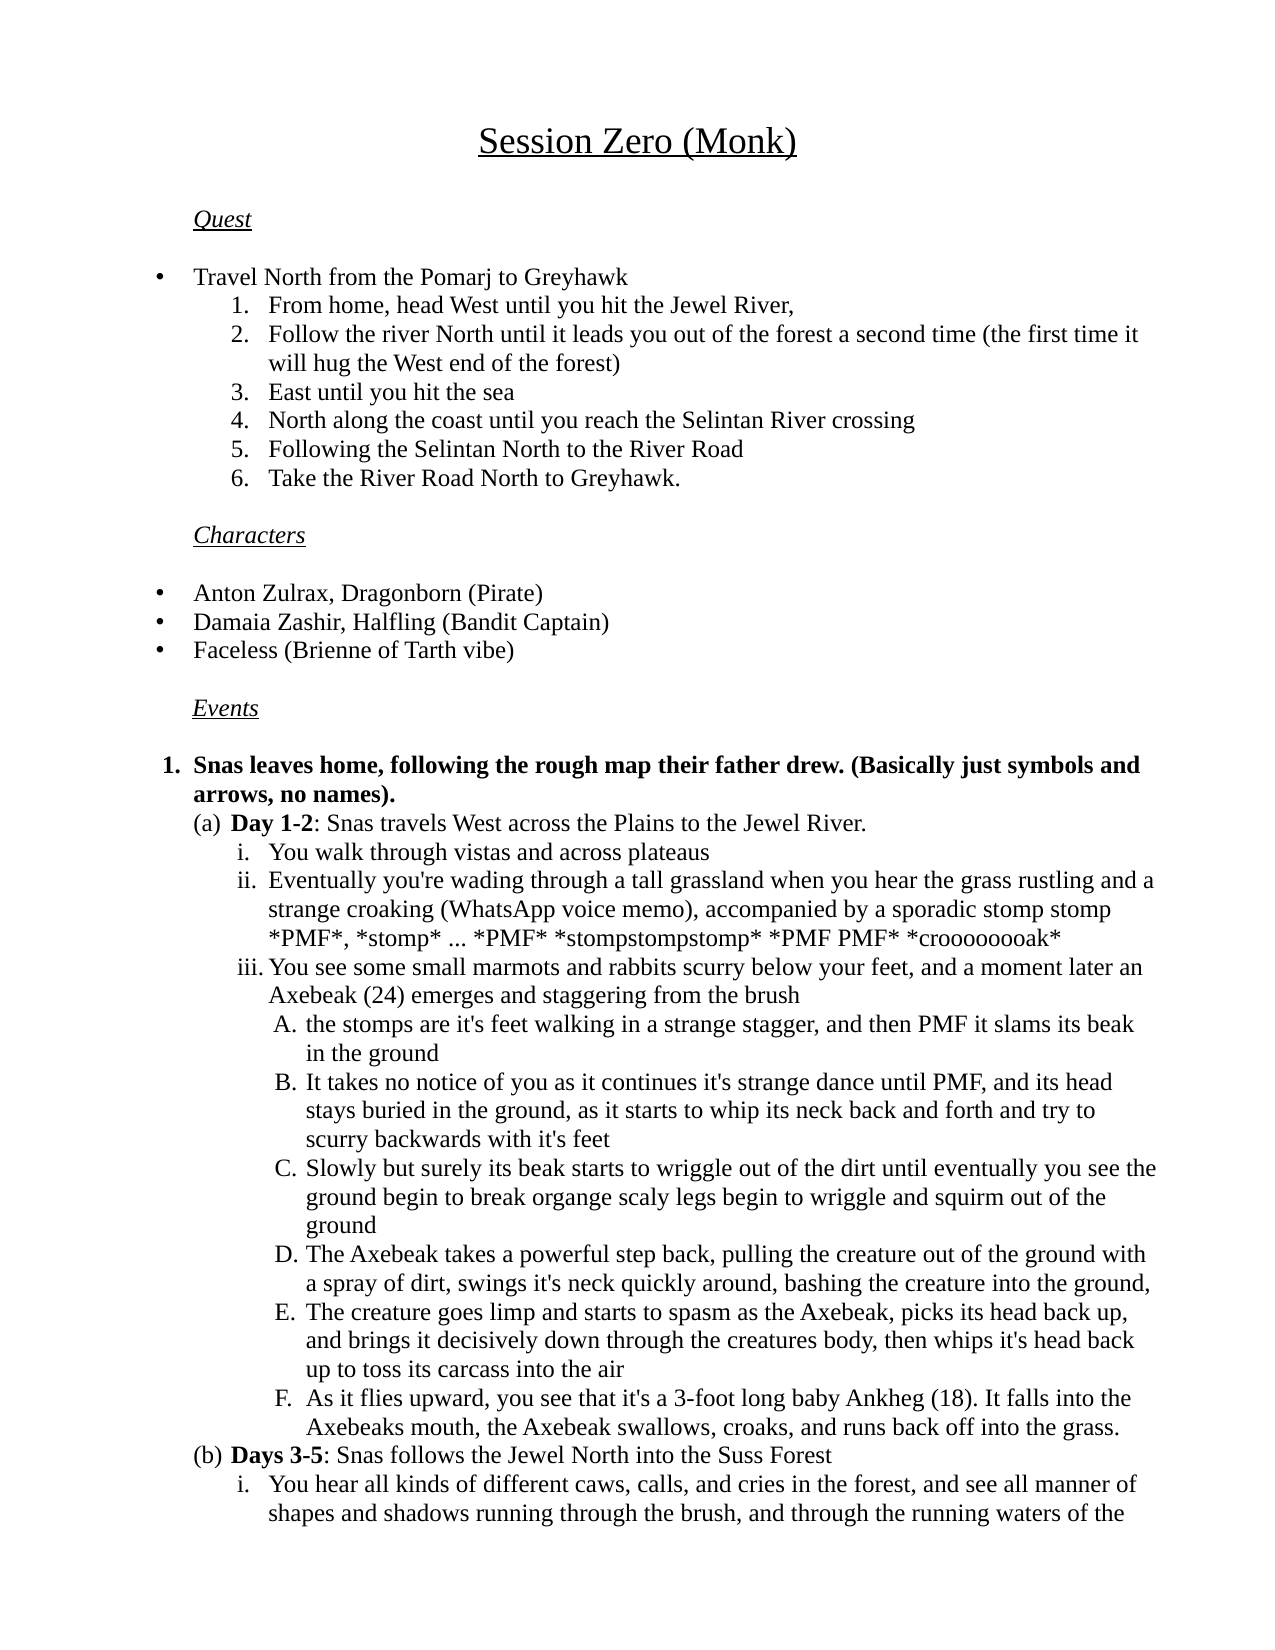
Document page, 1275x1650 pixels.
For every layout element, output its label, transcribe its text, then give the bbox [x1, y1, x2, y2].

list Following the Selintan North to the River Road [231, 434, 1157, 463]
list You hear all kinds of different caws, calls, and cries in the forest, and see all manner of shapes and shadows running through the brush, and through the running waters of the [231, 1469, 1157, 1527]
list Eventually you're wading through a tall grassland when you hear the grass rustling and a strange croaking (WhatsApp voice memo), accompanied by a sporadic stomp stomp *PMF*, *stomp* ... *PMF* *stompstompstomp* *PMF PMF* *croooooooak* [231, 866, 1157, 952]
list Take the River Road North to Greyhawk. [231, 463, 1157, 492]
list It takes no notice of you as it continues it's strange dance until PMF, and its head stays buried in the ground, as it starts to whip its neck back and forth and try to scurry backwards with it's feet [268, 1067, 1157, 1153]
list The creature goes limp and starts to spasm as the Axebeak, picks its head back up, and brings it decisively down through the creatures body, then whips it's head back up to toss its carcass into the air [268, 1297, 1157, 1383]
list Days 3-5: Snas follows the Jewel North into the Suss Forest [193, 1441, 1157, 1469]
list Quest [156, 204, 1157, 233]
list Travel North from the Pomarj to Greyhawk [156, 262, 1157, 291]
list Slowly but surely its beak starts to wriggle out of the dirt until eventually you see the ground begin to break organge scaly legs begin to wriggle and squirm out of the ground [268, 1153, 1157, 1239]
list Faceless (Brienne of Tarth vibe) [156, 636, 1157, 664]
text Events [118, 693, 1157, 722]
list East until you hit the sea [231, 377, 1157, 406]
list Characters [156, 521, 1157, 549]
list As it flies upward, you see that it's a 3-foot long baby Ankheg (18). It falls into the Axebeaks mouth, the Axebeak swallows, croaks, and runs back off into the grass. [268, 1383, 1157, 1441]
list Follow the river North until it leads you out of the forest a second time (the first time it will hug the West end of the forest) [231, 319, 1157, 377]
list North along the coast until you reach the Selintan River crossing [231, 406, 1157, 434]
list The Axebeak takes a powerful step back, pulling the creature out of the ground with a spray of dirt, swings it's neck quickly around, bashing the creature into the ground, [268, 1239, 1157, 1297]
text Session Zero (Monk) [118, 118, 1157, 161]
list You see some small marmots and rabbits scurry below your feet, and a moment later an Axebeak (24) emerges and staggering from the brush [231, 952, 1157, 1009]
list Anton Zulrax, Dragonborn (Pirate) [156, 578, 1157, 607]
list Day 1-2: Snas travels West across the Plains to the Jewel River. [193, 808, 1157, 837]
list Snas leaves home, following the rough map their father drew. (Basically just symbols and arrows, no names). [156, 751, 1157, 808]
list the stomps are it's feet walking in a strange stagger, and then PMF it slams its beak in the ground [268, 1009, 1157, 1067]
list You walk through vistas and across plateaus [231, 837, 1157, 866]
list Damaia Zashir, Halfling (Bandit Captain) [156, 607, 1157, 636]
list From home, head West until you hit the Jewel River, [231, 291, 1157, 319]
